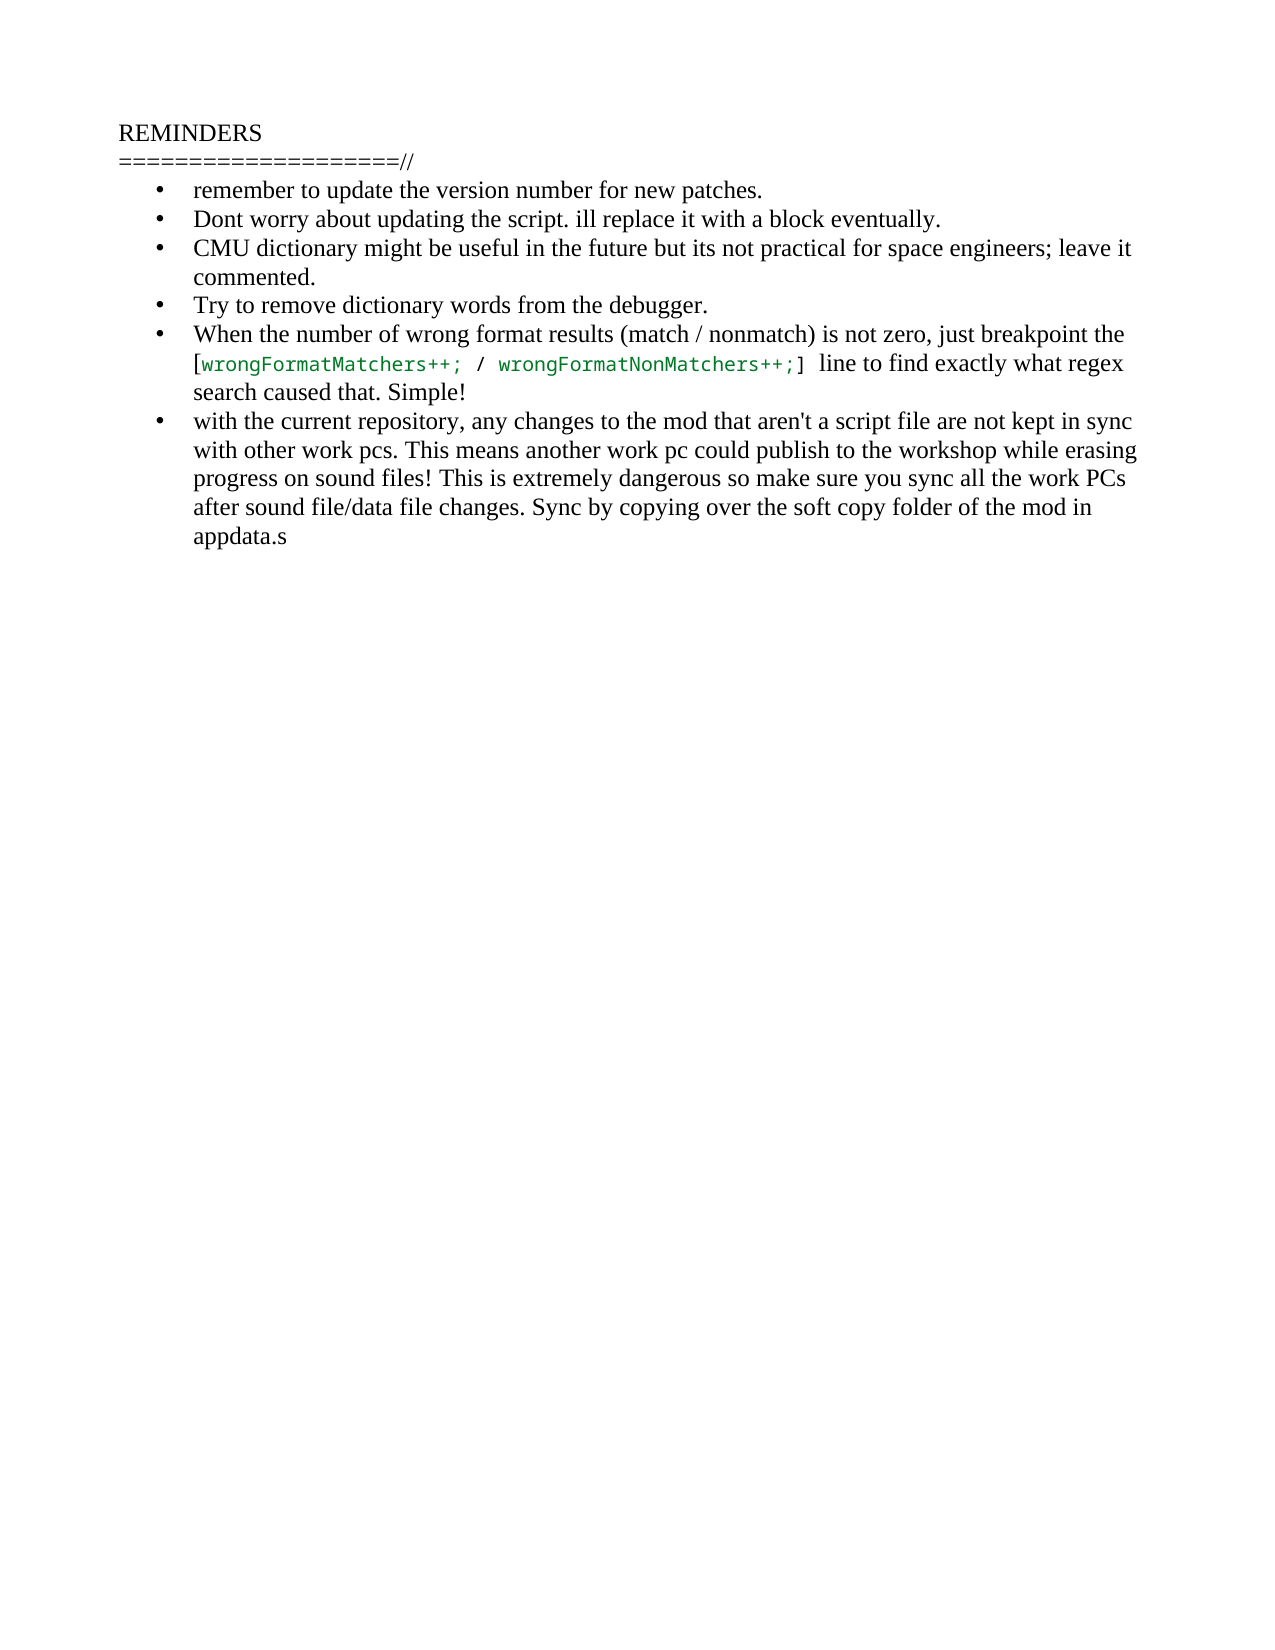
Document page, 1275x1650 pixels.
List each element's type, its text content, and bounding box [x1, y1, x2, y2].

text ====================// [118, 147, 1157, 176]
list remember to update the version number for new patches. [156, 176, 1157, 204]
list with the current repository, any changes to the mod that aren't a script file are not kept in sync with other work pcs. This means another work pc could publish to the workshop while erasing progress on sound files! This is extremely dangerous so make sure you sync all the work PCs after sound file/data file changes. Sync by copying over the soft copy folder of the mod in appdata.s [156, 406, 1157, 550]
list Try to remove dictionary words from the debugger. [156, 291, 1157, 319]
list Dont worry about updating the script. ill replace it with a block eventually. [156, 204, 1157, 233]
list CMU dictionary might be useful in the future but its not practical for space engineers; leave it commented. [156, 233, 1157, 291]
text REMINDERS [118, 118, 1157, 147]
list When the number of wrong format results (match / nonmatch) is not zero, just breakpoint the [wrongFormatMatchers++; / wrongFormatNonMatchers++;] line to find exactly what regex search caused that. Simple! [156, 319, 1157, 406]
